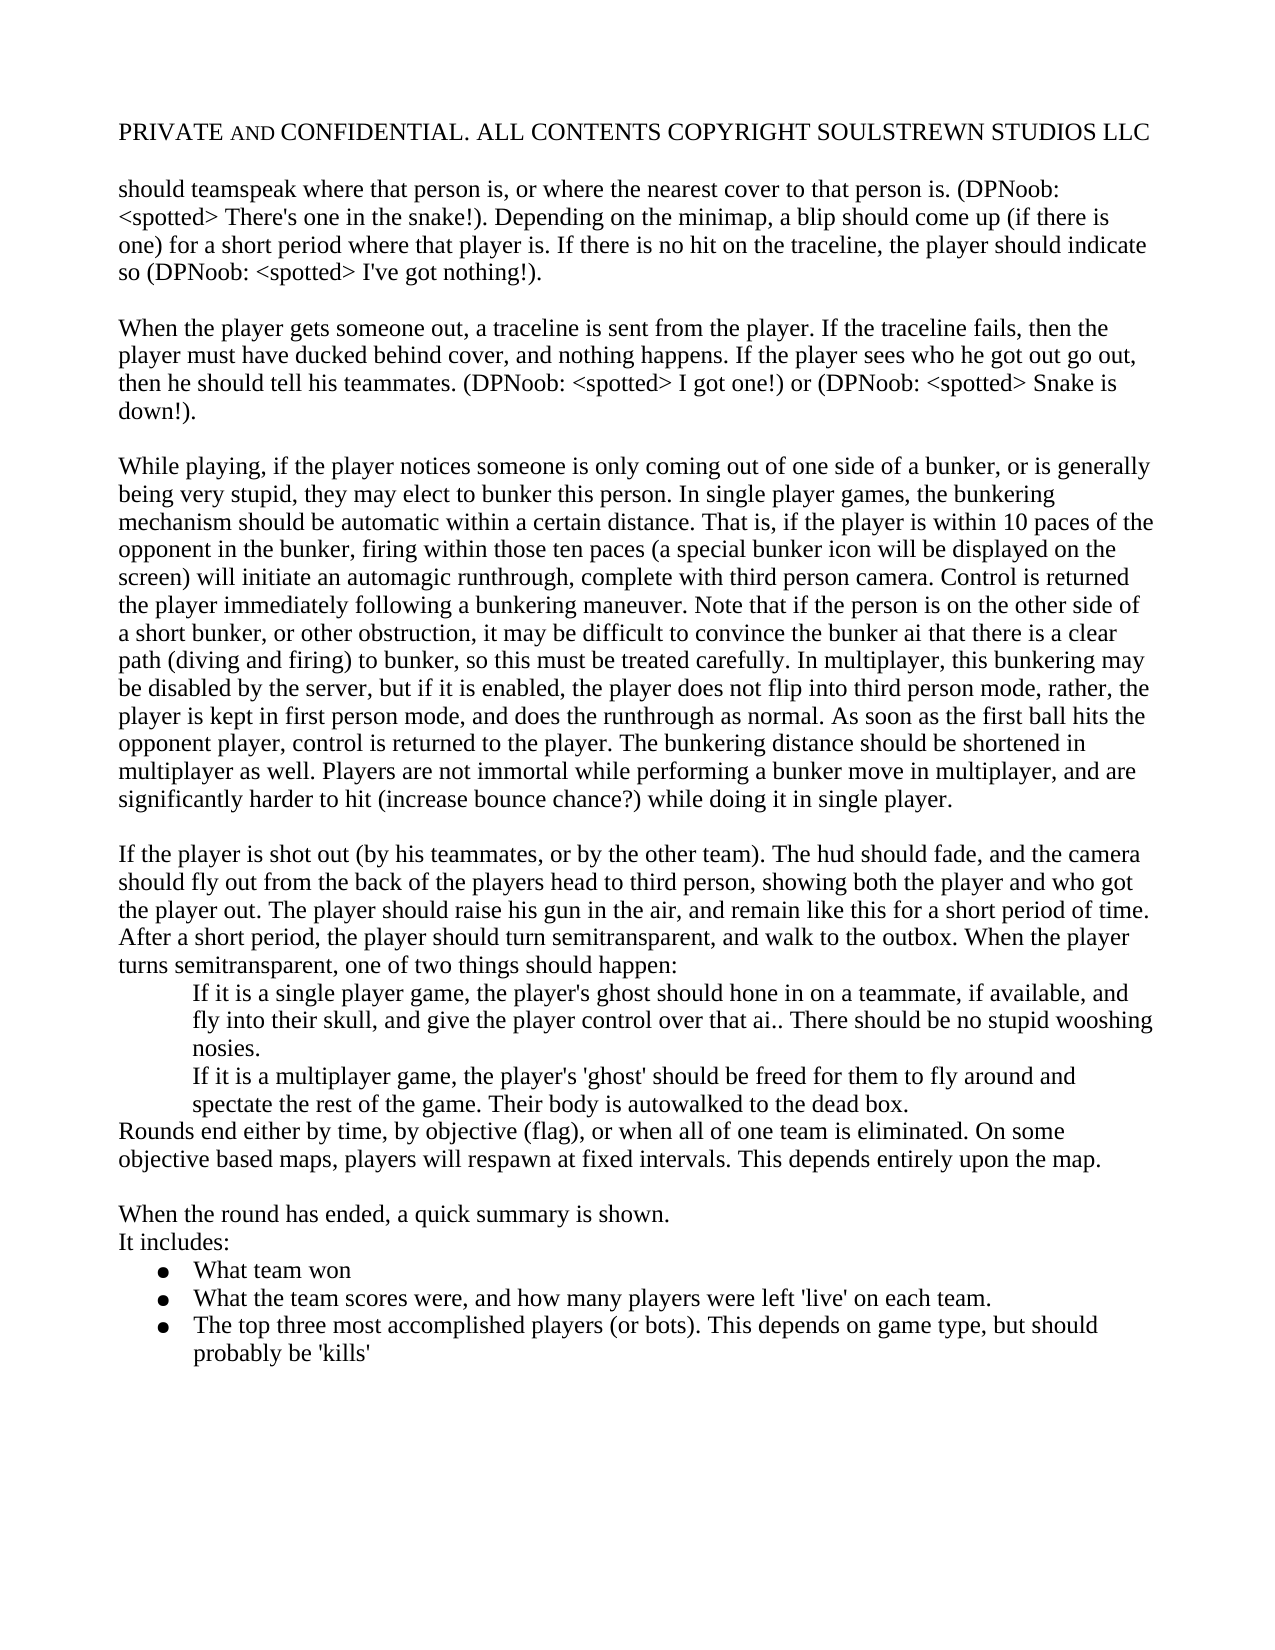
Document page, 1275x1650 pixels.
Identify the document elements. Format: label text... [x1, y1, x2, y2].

text If it is a multiplayer game, the player's 'ghost' should be freed for them to fly around and spectate the rest of the game. Their body is autowalked to the dead box. [118, 1062, 1157, 1117]
text should teamspeak where that person is, or where the nearest cover to that person is. (DPNoob: <spotted> There's one in the snake!). Depending on the minimap, a blip should come up (if there is one) for a short period where that player is. If there is no hit on the traceline, the player should indicate so (DPNoob: <spotted> I've got nothing!). [118, 175, 1157, 286]
text While playing, if the player notices someone is only coming out of one side of a bunker, or is generally being very stupid, they may elect to bunker this person. In single player games, the bunkering mechanism should be automatic within a certain distance. That is, if the player is within 10 paces of the opponent in the bunker, firing within those ten paces (a special bunker icon will be displayed on the screen) will initiate an automagic runthrough, complete with third person camera. Control is returned the player immediately following a bunkering maneuver. Note that if the person is on the other side of a short bunker, or other obstruction, it may be difficult to convince the bunker ai that there is a clear path (diving and firing) to bunker, so this must be treated carefully. In multiplayer, this bunkering may be disabled by the server, but if it is enabled, the player does not flip into third person mode, rather, the player is kept in first person mode, and does the runthrough as normal. As soon as the first ball hits the opponent player, control is returned to the player. The bunkering distance should be shortened in multiplayer as well. Players are not immortal while performing a bunker move in multiplayer, and are significantly harder to hit (increase bounce chance?) while doing it in single player. [118, 452, 1157, 813]
list The top three most accomplished players (or bots). This depends on game type, but should probably be 'kills' [156, 1311, 1157, 1367]
text If the player is shot out (by his teammates, or by the other team). The hud should fade, and the camera should fly out from the back of the players head to third person, showing both the player and who got the player out. The player should raise his gun in the air, and remain like this for a short period of time. After a short period, the player should turn semitransparent, and walk to the outbox. When the player turns semitransparent, one of two things should happen: [118, 840, 1157, 979]
list What team won [156, 1256, 1157, 1284]
text Rounds end either by time, by objective (flag), or when all of one team is eliminated. On some objective based maps, players will respawn at fixed intervals. This depends entirely upon the map. [118, 1117, 1157, 1173]
text When the round has ended, a quick summary is shown. [118, 1201, 1157, 1228]
text It includes: [118, 1228, 1157, 1256]
list What the team scores were, and how many players were left 'live' on each team. [156, 1284, 1157, 1311]
text If it is a single player game, the player's ghost should hone in on a teammate, if available, and fly into their skull, and give the player control over that ai.. There should be no stupid wooshing nosies. [118, 979, 1157, 1062]
text When the player gets someone out, a traceline is sent from the player. If the traceline fails, then the player must have ducked behind cover, and nothing happens. If the player sees who he got out go out, then he should tell his teammates. (DPNoob: <spotted> I got one!) or (DPNoob: <spotted> Snake is down!). [118, 314, 1157, 425]
